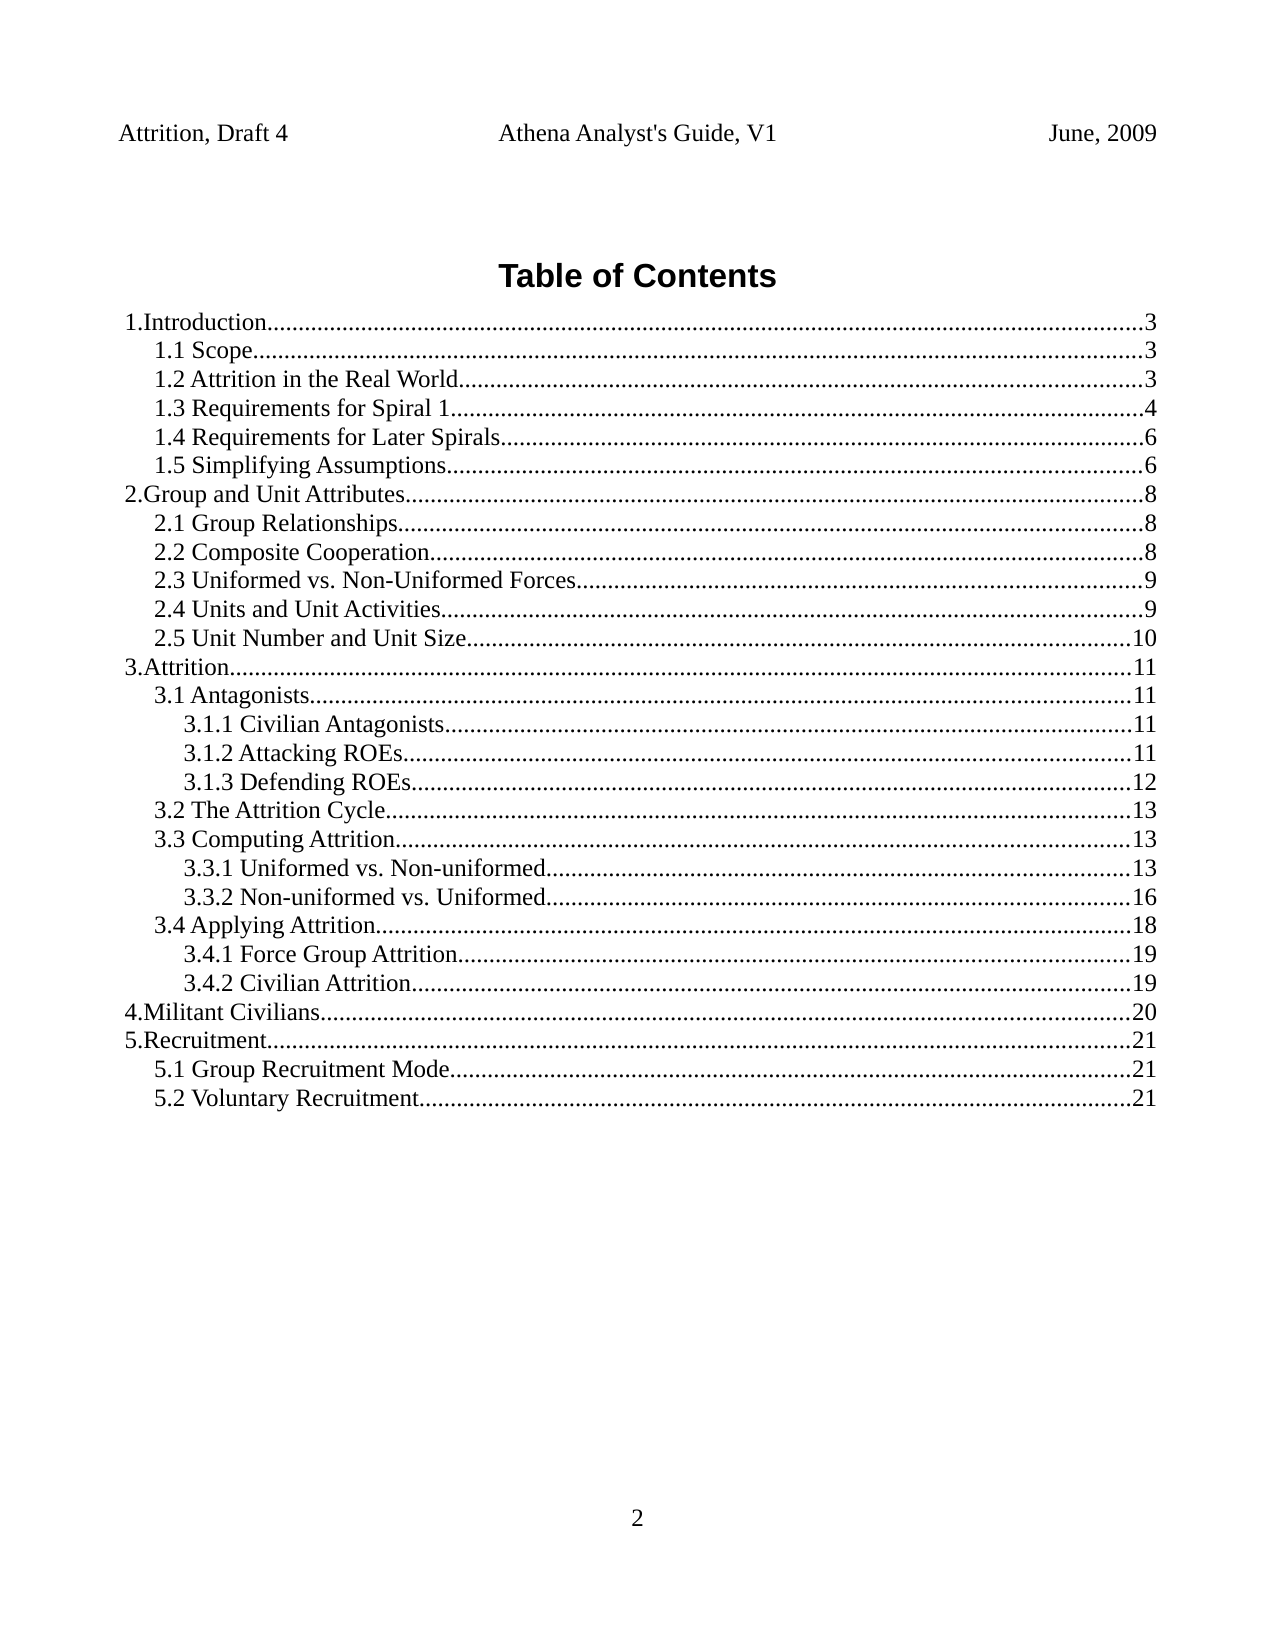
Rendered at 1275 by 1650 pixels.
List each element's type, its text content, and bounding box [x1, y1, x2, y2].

text 2.3 Uniformed vs. Non-Uniformed Forces 9 [148, 565, 1157, 594]
text 3.3.2 Non-uniformed vs. Uniformed 16 [177, 882, 1157, 910]
text 4.Militant Civilians 20 [118, 997, 1157, 1025]
text 1.4 Requirements for Later Spirals 6 [148, 422, 1157, 450]
text 1.5 Simplifying Assumptions 6 [148, 450, 1157, 479]
text 5.Recruitment 21 [118, 1025, 1157, 1054]
text 3.4.1 Force Group Attrition 19 [177, 939, 1157, 968]
text 3.3 Computing Attrition 13 [148, 824, 1157, 853]
text 3.1.3 Defending ROEs 12 [177, 767, 1157, 795]
text 1.2 Attrition in the Real World 3 [148, 364, 1157, 393]
text 3.4.2 Civilian Attrition 19 [177, 968, 1157, 997]
text 5.1 Group Recruitment Mode 21 [148, 1054, 1157, 1083]
text 5.2 Voluntary Recruitment 21 [148, 1083, 1157, 1112]
text 3.2 The Attrition Cycle 13 [148, 795, 1157, 824]
text 2.1 Group Relationships 8 [148, 508, 1157, 537]
text 3.1.1 Civilian Antagonists 11 [177, 709, 1157, 738]
text 2.Group and Unit Attributes 8 [118, 479, 1157, 508]
text 2.4 Units and Unit Activities 9 [148, 594, 1157, 623]
text 3.3.1 Uniformed vs. Non-uniformed 13 [177, 853, 1157, 882]
text 1.Introduction 3 [118, 307, 1157, 335]
text 3.Attrition 11 [118, 652, 1157, 680]
subtitle Table of Contents [118, 256, 1157, 294]
text 2.2 Composite Cooperation 8 [148, 537, 1157, 565]
text 3.1 Antagonists 11 [148, 680, 1157, 709]
text 3.1.2 Attacking ROEs 11 [177, 738, 1157, 767]
text 1.1 Scope 3 [148, 335, 1157, 364]
text 2.5 Unit Number and Unit Size 10 [148, 623, 1157, 652]
text 3.4 Applying Attrition 18 [148, 910, 1157, 939]
text 1.3 Requirements for Spiral 1 4 [148, 393, 1157, 422]
